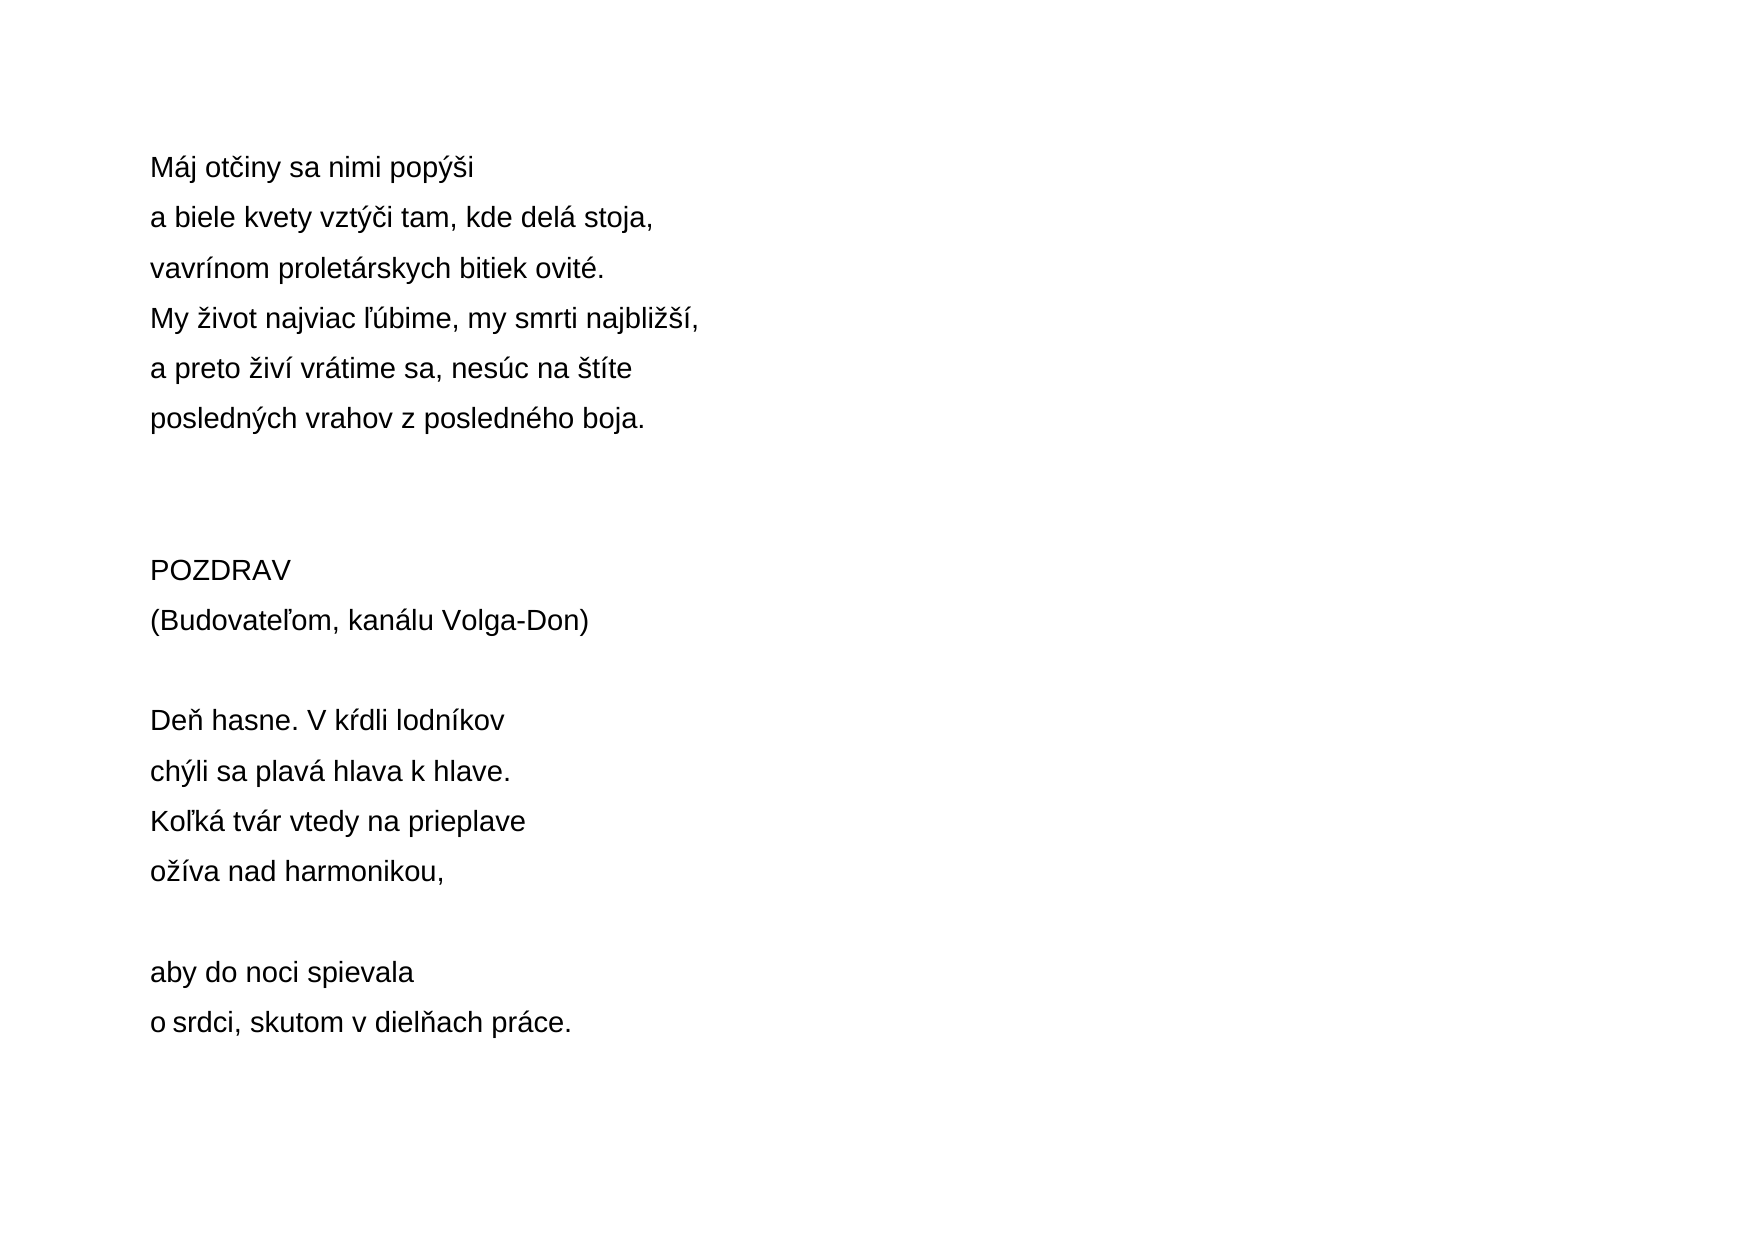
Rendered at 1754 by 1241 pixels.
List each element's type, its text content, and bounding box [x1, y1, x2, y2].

text (Budovateľom, kanálu Volga-Don) [150, 603, 1243, 636]
text Máj otčiny sa nimi popýši [150, 150, 1243, 183]
text My život najviac ľúbime, my smrti najbližší, [150, 301, 1243, 334]
text Koľká tvár vtedy na prieplave [150, 804, 1243, 838]
text vavrínom proletárskych bitiek ovité. [150, 251, 1243, 284]
text posledných vrahov z posledného boja. [150, 402, 1243, 435]
text chýli sa plavá hlava k hlave. [150, 754, 1243, 787]
text a biele kvety vztýči tam, kde delá stoja, [150, 200, 1243, 234]
text o srdci, skutom v dielňach práce. [150, 1005, 1243, 1039]
text Deň hasne. V kŕdli lodníkov [150, 703, 1243, 737]
text aby do noci spievala [150, 955, 1243, 988]
text POZDRAV [150, 552, 1243, 586]
text a preto živí vrátime sa, nesúc na štíte [150, 351, 1243, 385]
text ožíva nad harmonikou, [150, 854, 1243, 888]
